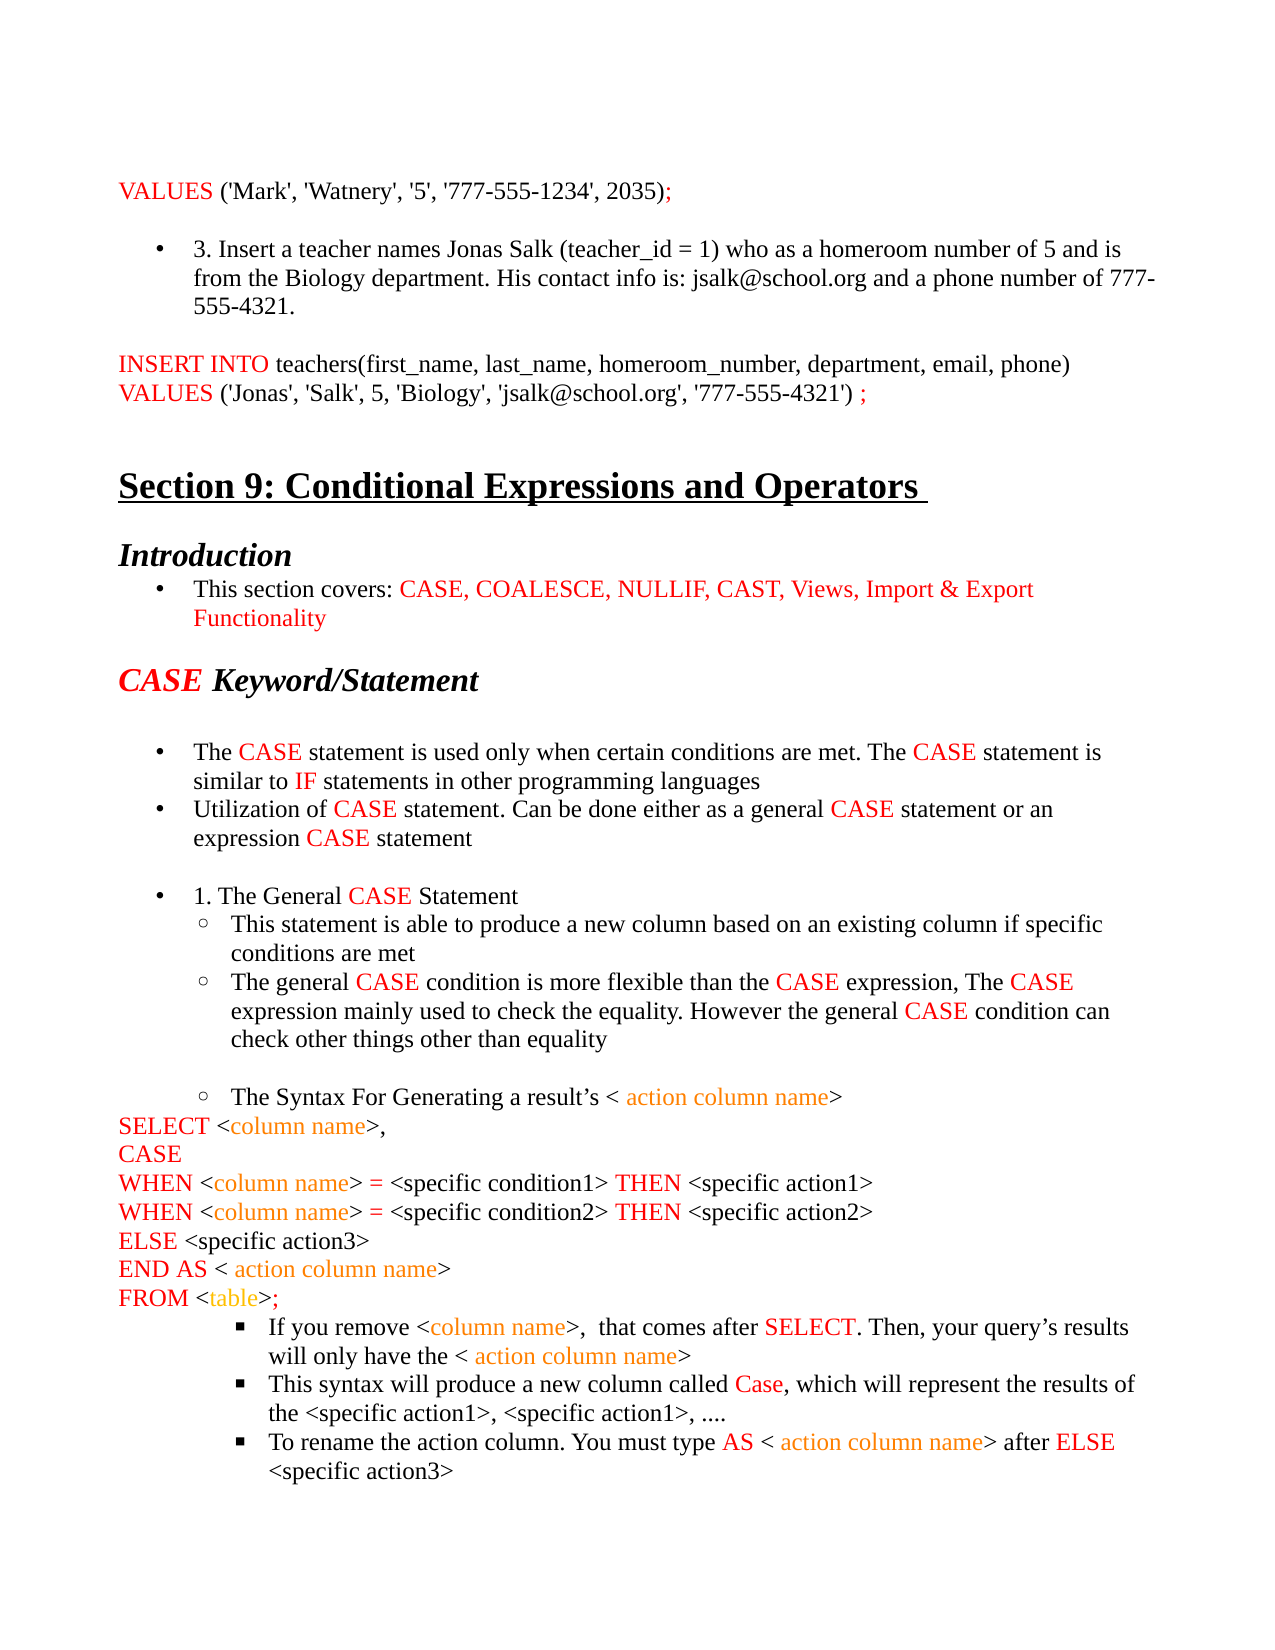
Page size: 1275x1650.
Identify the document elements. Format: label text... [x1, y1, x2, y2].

list 1. The General CASE Statement [156, 881, 1157, 909]
text Section 9: Conditional Expressions and Operators [118, 464, 1157, 507]
text Introduction [118, 536, 1157, 574]
text CASE [118, 1139, 1157, 1168]
list If you remove <column name>, that comes after SELECT. Then, your query’s results will only have the < action column name> [231, 1312, 1157, 1369]
list This statement is able to produce a new column based on an existing column if specific conditions are met [193, 909, 1157, 967]
text ELSE <specific action3> [118, 1226, 1157, 1254]
list This syntax will produce a new column called Case, which will represent the results of the <specific action1>, <specific action1>, .... [231, 1369, 1157, 1427]
text WHEN <column name> = <specific condition2> THEN <specific action2> [118, 1197, 1157, 1226]
list The CASE statement is used only when certain conditions are met. The CASE statement is similar to IF statements in other programming languages [156, 737, 1157, 794]
text INSERT INTO teachers(first_name, last_name, homeroom_number, department, email, phone) [118, 349, 1157, 378]
text CASE Keyword/Statement [118, 660, 1157, 699]
list 3. Insert a teacher names Jonas Salk (teacher_id = 1) who as a homeroom number of 5 and is from the Biology department. His contact info is: jsalk@school.org and a phone number of 777-555-4321. [156, 234, 1157, 320]
text FROM <table>; [118, 1283, 1157, 1312]
list This section covers: CASE, COALESCE, NULLIF, CAST, Views, Import & Export Functionality [156, 574, 1157, 632]
text END AS < action column name> [118, 1254, 1157, 1283]
list The Syntax For Generating a result’s < action column name> [193, 1082, 1157, 1111]
text SELECT <column name>, [118, 1111, 1157, 1139]
list To rename the action column. You must type AS < action column name> after ELSE <specific action3> [231, 1427, 1157, 1484]
list Utilization of CASE statement. Can be done either as a general CASE statement or an expression CASE statement [156, 794, 1157, 852]
list The general CASE condition is more flexible than the CASE expression, The CASE expression mainly used to check the equality. However the general CASE condition can check other things other than equality [193, 967, 1157, 1053]
text VALUES ('Mark', 'Watnery', '5', '777-555-1234', 2035); [118, 176, 1157, 205]
text WHEN <column name> = <specific condition1> THEN <specific action1> [118, 1168, 1157, 1197]
text VALUES ('Jonas', 'Salk', 5, 'Biology', 'jsalk@school.org', '777-555-4321') ; [118, 378, 1157, 406]
